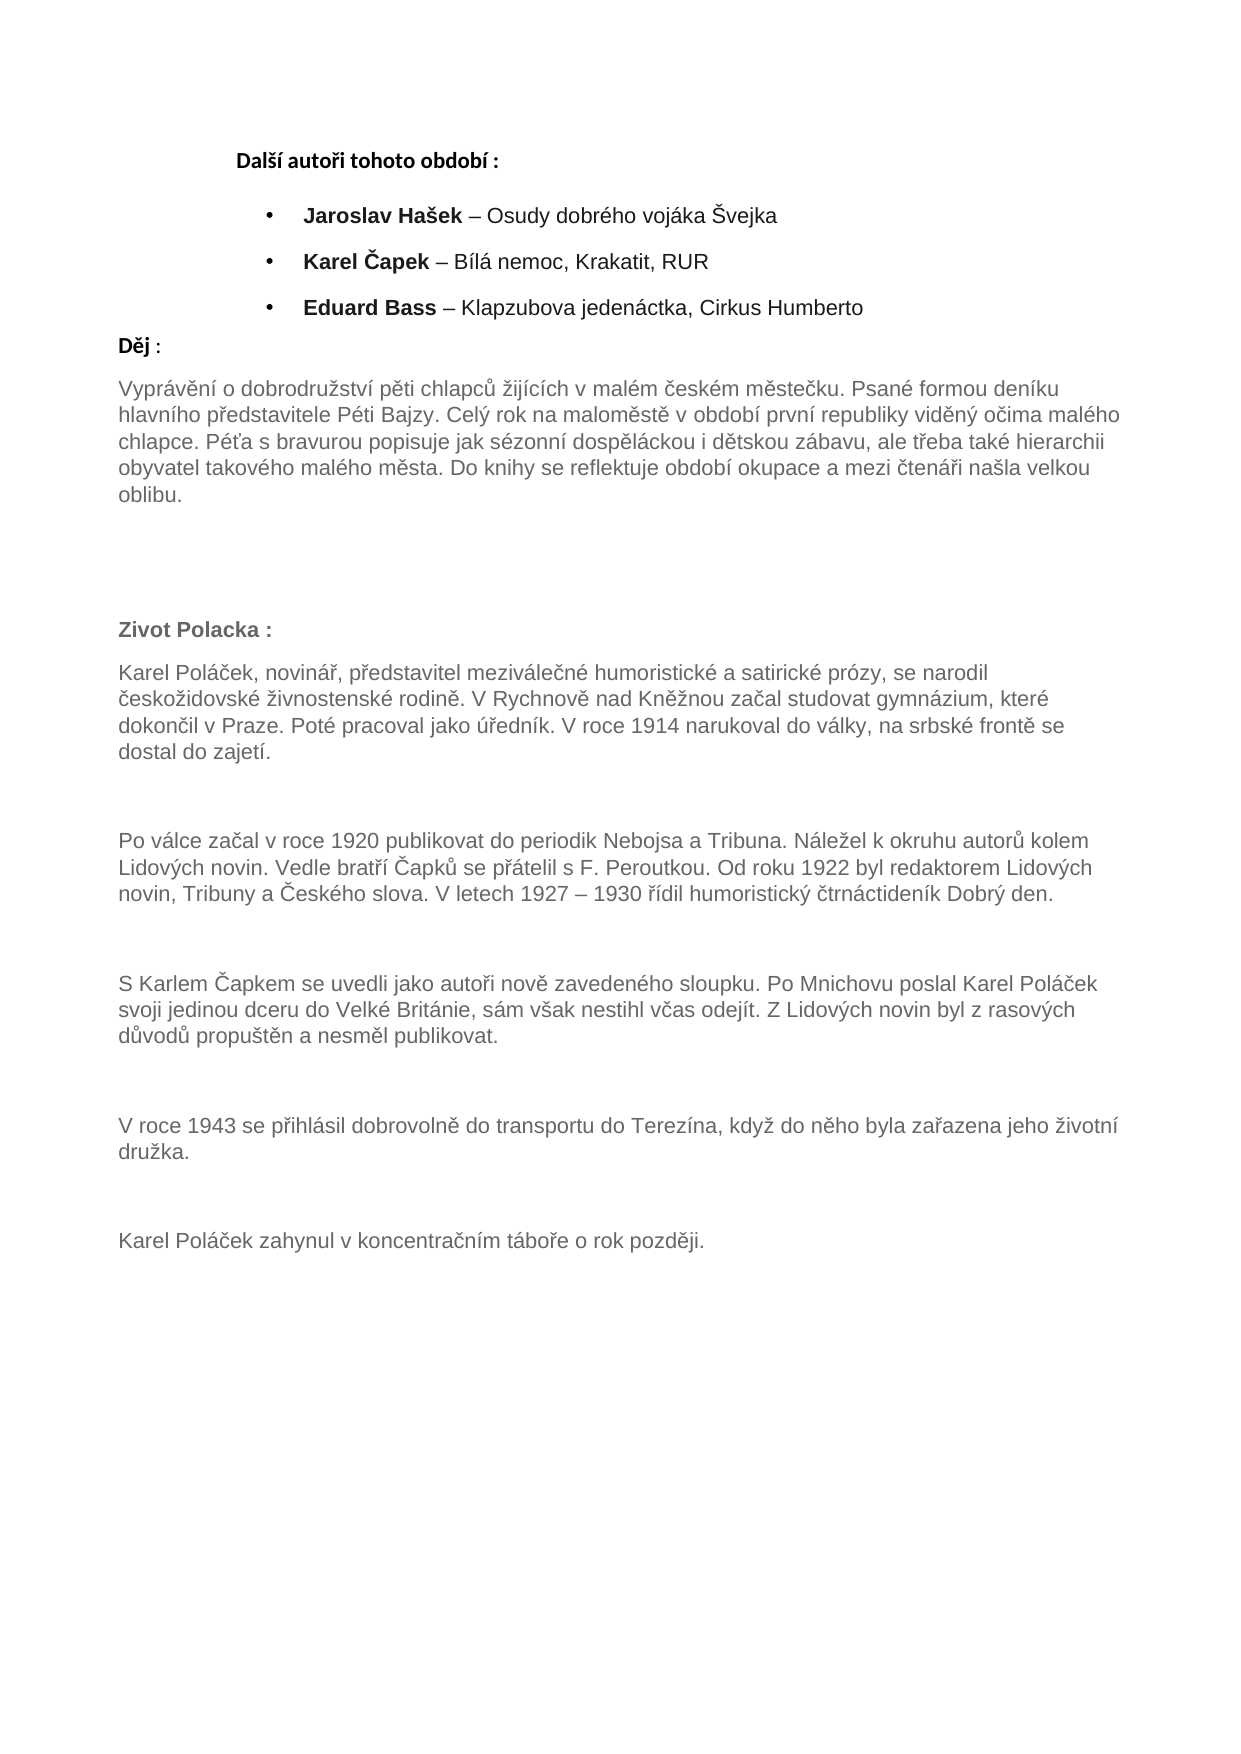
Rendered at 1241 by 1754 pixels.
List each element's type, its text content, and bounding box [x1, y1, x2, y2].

text S Karlem Čapkem se uvedli jako autoři nově zavedeného sloupku. Po Mnichovu poslal Karel Poláček svoji jedinou dceru do Velké Británie, sám však nestihl včas odejít. Z Lidových novin byl z rasových důvodů propuštěn a nesměl publikovat. [118, 970, 1122, 1048]
text Karel Poláček zahynul v koncentračním táboře o rok později. [118, 1228, 1122, 1253]
text Zivot Polacka : [118, 617, 1122, 642]
list Eduard Bass – Klapzubova jedenáctka, Cirkus Humberto [266, 295, 1122, 321]
text V roce 1943 se přihlásil dobrovolně do transportu do Terezína, když do něho byla zařazena jeho životní družka. [118, 1112, 1122, 1164]
text Vyprávění o dobrodružství pěti chlapců žijících v malém českém městečku. Psané formou deníku hlavního představitele Péti Bajzy. Celý rok na maloměstě v období první republiky viděný očima malého chlapce. Péťa s bravurou popisuje jak sézonní dospěláckou i dětskou zábavu, ale třeba také hierarchii obyvatel takového malého města. Do knihy se reflektuje období okupace a mezi čtenáři našla velkou oblibu. [118, 376, 1122, 507]
list Karel Čapek – Bílá nemoc, Krakatit, RUR [266, 249, 1122, 274]
text Další autoři tohoto období : [118, 146, 1122, 174]
list Jaroslav Hašek – Osudy dobrého vojáka Švejka [266, 203, 1122, 228]
text Karel Poláček, novinář, představitel meziválečné humoristické a satirické prózy, se narodil českožidovské živnostenské rodině. V Rychnově nad Kněžnou začal studovat gymnázium, které dokončil v Praze. Poté pracoval jako úředník. V roce 1914 narukoval do války, na srbské frontě se dostal do zajetí. [118, 660, 1122, 764]
text Po válce začal v roce 1920 publikovat do periodik Nebojsa a Tribuna. Náležel k okruhu autorů kolem Lidových novin. Vedle bratří Čapků se přátelil s F. Peroutkou. Od roku 1922 byl redaktorem Lidových novin, Tribuny a Českého slova. V letech 1927 – 1930 řídil humoristický čtrnáctideník Dobrý den. [118, 828, 1122, 906]
text Děj : [118, 331, 1122, 359]
